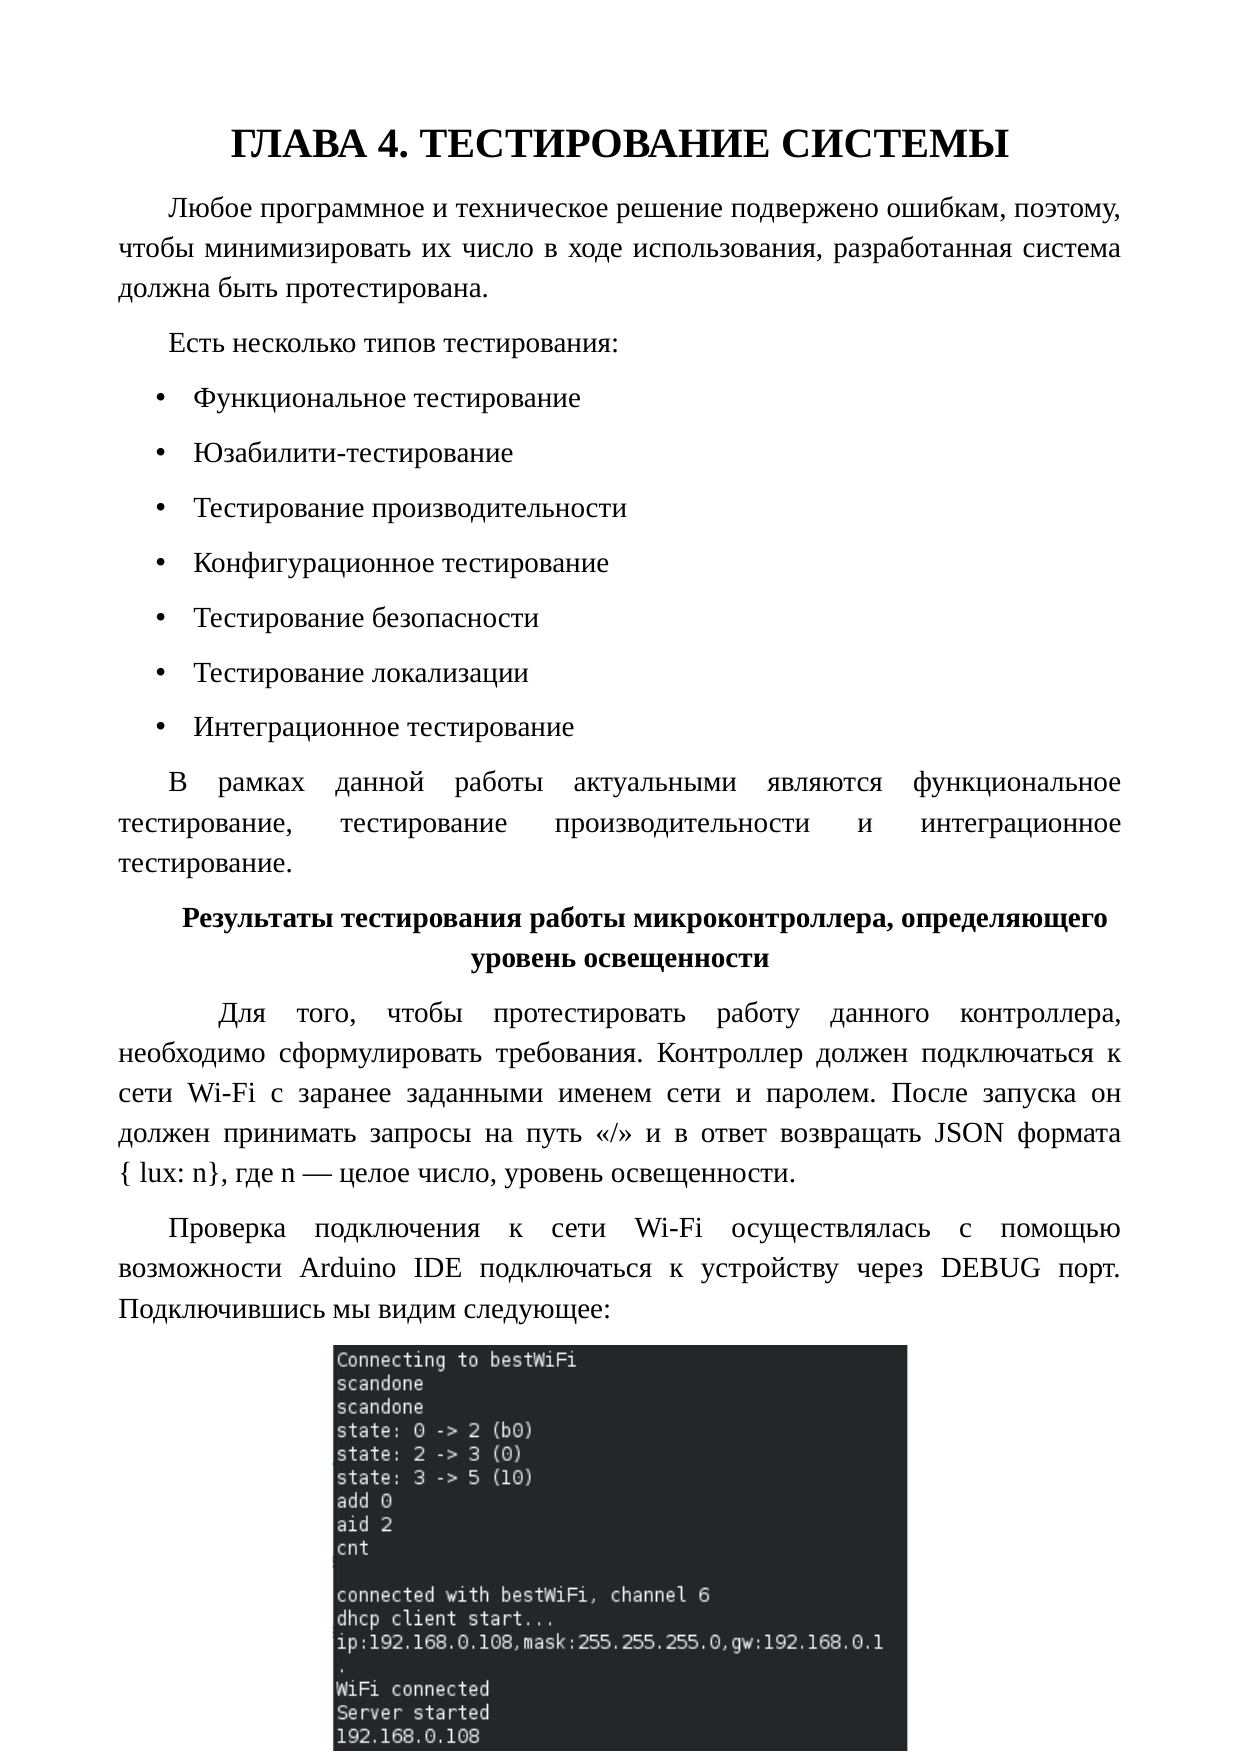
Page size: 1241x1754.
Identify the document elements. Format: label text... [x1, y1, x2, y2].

list Тестирование производительности [156, 490, 1122, 524]
text Результаты тестирования работы микроконтроллера, определяющего уровень освещенности [118, 900, 1122, 973]
list Юзабилити-тестирование [156, 435, 1122, 469]
picture [332, 1345, 908, 1751]
text Есть несколько типов тестирования: [118, 325, 1122, 359]
list Тестирование локализации [156, 655, 1122, 688]
text В рамках данной работы актуальными являются функциональное тестирование, тестирование производительности и интеграционное тестирование. [118, 764, 1122, 878]
list Функциональное тестирование [156, 380, 1122, 414]
list Конфигурационное тестирование [156, 545, 1122, 578]
text Для того, чтобы протестировать работу данного контроллера, необходимо сформулировать требования. Контроллер должен подключаться к сети Wi-Fi с заранее заданными именем сети и паролем. После запуска он должен принимать запросы на путь «/» и в ответ возвращать JSON формата { lux: n}, где n — целое число, уровень освещенности. [118, 995, 1122, 1189]
list Тестирование безопасности [156, 600, 1122, 633]
text Проверка подключения к сети Wi-Fi осуществлялась с помощью возможности Arduino IDE подключаться к устройству через DEBUG порт. Подключившись мы видим следующее: [118, 1210, 1122, 1324]
text Любое программное и техническое решение подвержено ошибкам, поэтому, чтобы минимизировать их число в ходе использования, разработанная система должна быть протестирована. [118, 190, 1122, 304]
text ГЛАВА 4. ТЕСТИРОВАНИЕ СИСТЕМЫ [118, 118, 1122, 166]
list Интеграционное тестирование [156, 709, 1122, 743]
